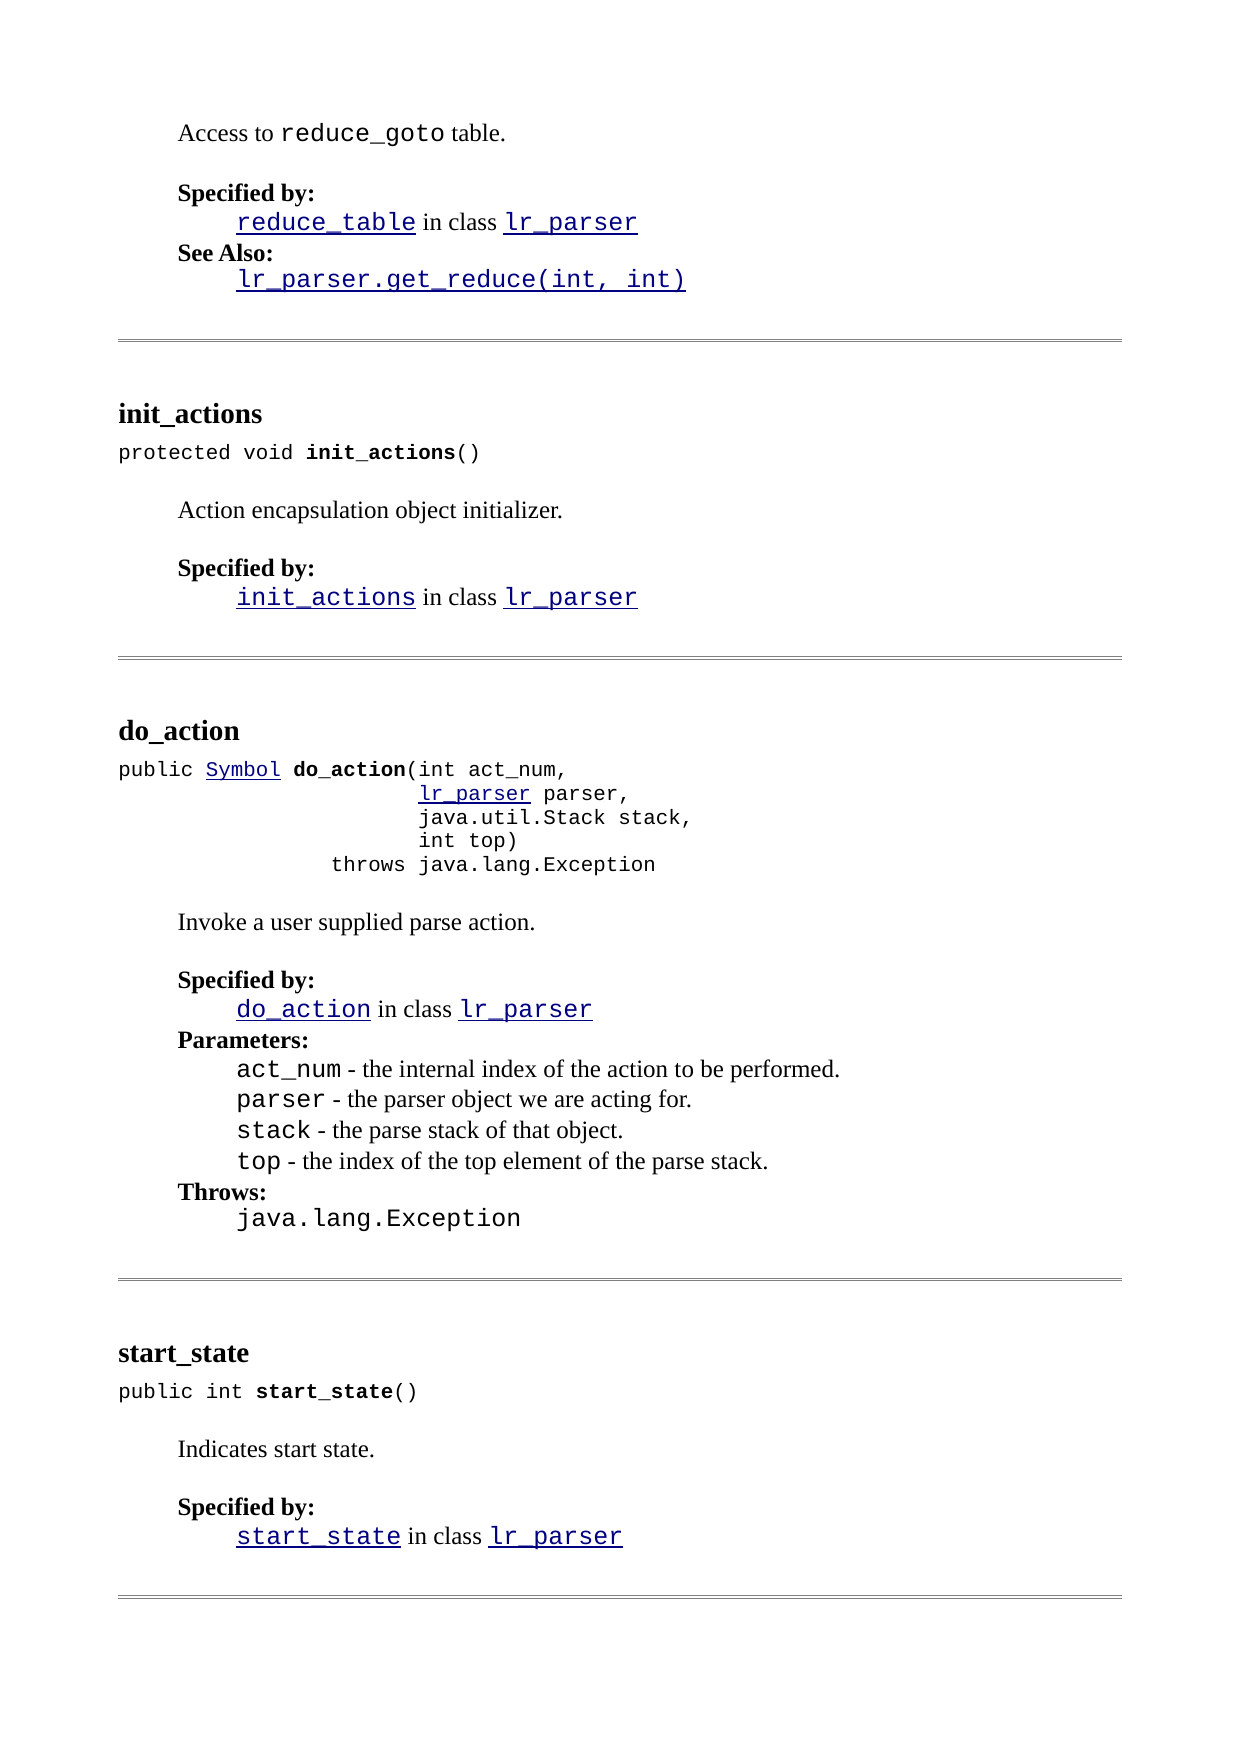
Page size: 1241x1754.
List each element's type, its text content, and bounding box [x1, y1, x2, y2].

list java.lang.Exception [236, 1206, 1122, 1234]
text public Symbol do_action(int act_num, [118, 759, 1122, 783]
list reduce_table in class lr_parser [236, 207, 1122, 238]
list start_state in class lr_parser [236, 1521, 1122, 1552]
subtitle Specified by: [177, 178, 1122, 207]
list lr_parser.get_reduce(int, int) [236, 267, 1122, 295]
list Invoke a user supplied parse action. [177, 907, 1122, 936]
list act_num - the internal index of the action to be performed. [236, 1054, 1122, 1084]
subtitle See Also: [177, 238, 1122, 267]
list Action encapsulation object initializer. [177, 495, 1122, 524]
list Access to reduce_goto table. [177, 118, 1122, 149]
subtitle Parameters: [177, 1025, 1122, 1054]
list top - the index of the top element of the parse stack. [236, 1146, 1122, 1177]
list init_actions in class lr_parser [236, 582, 1122, 613]
list parser - the parser object we are acting for. [236, 1084, 1122, 1115]
text public int start_state() [118, 1381, 1122, 1404]
subtitle Specified by: [177, 1492, 1122, 1521]
subtitle Specified by: [177, 553, 1122, 582]
list stack - the parse stack of that object. [236, 1115, 1122, 1146]
subtitle init_actions [118, 396, 1122, 429]
subtitle Specified by: [177, 965, 1122, 994]
text throws java.lang.Exception [118, 854, 1122, 878]
list Indicates start state. [177, 1434, 1122, 1463]
text java.util.Stack stack, [118, 807, 1122, 830]
list do_action in class lr_parser [236, 994, 1122, 1025]
subtitle Throws: [177, 1177, 1122, 1206]
text lr_parser parser, [118, 783, 1122, 807]
text int top) [118, 830, 1122, 854]
text protected void init_actions() [118, 442, 1122, 465]
subtitle start_state [118, 1335, 1122, 1368]
subtitle do_action [118, 713, 1122, 747]
